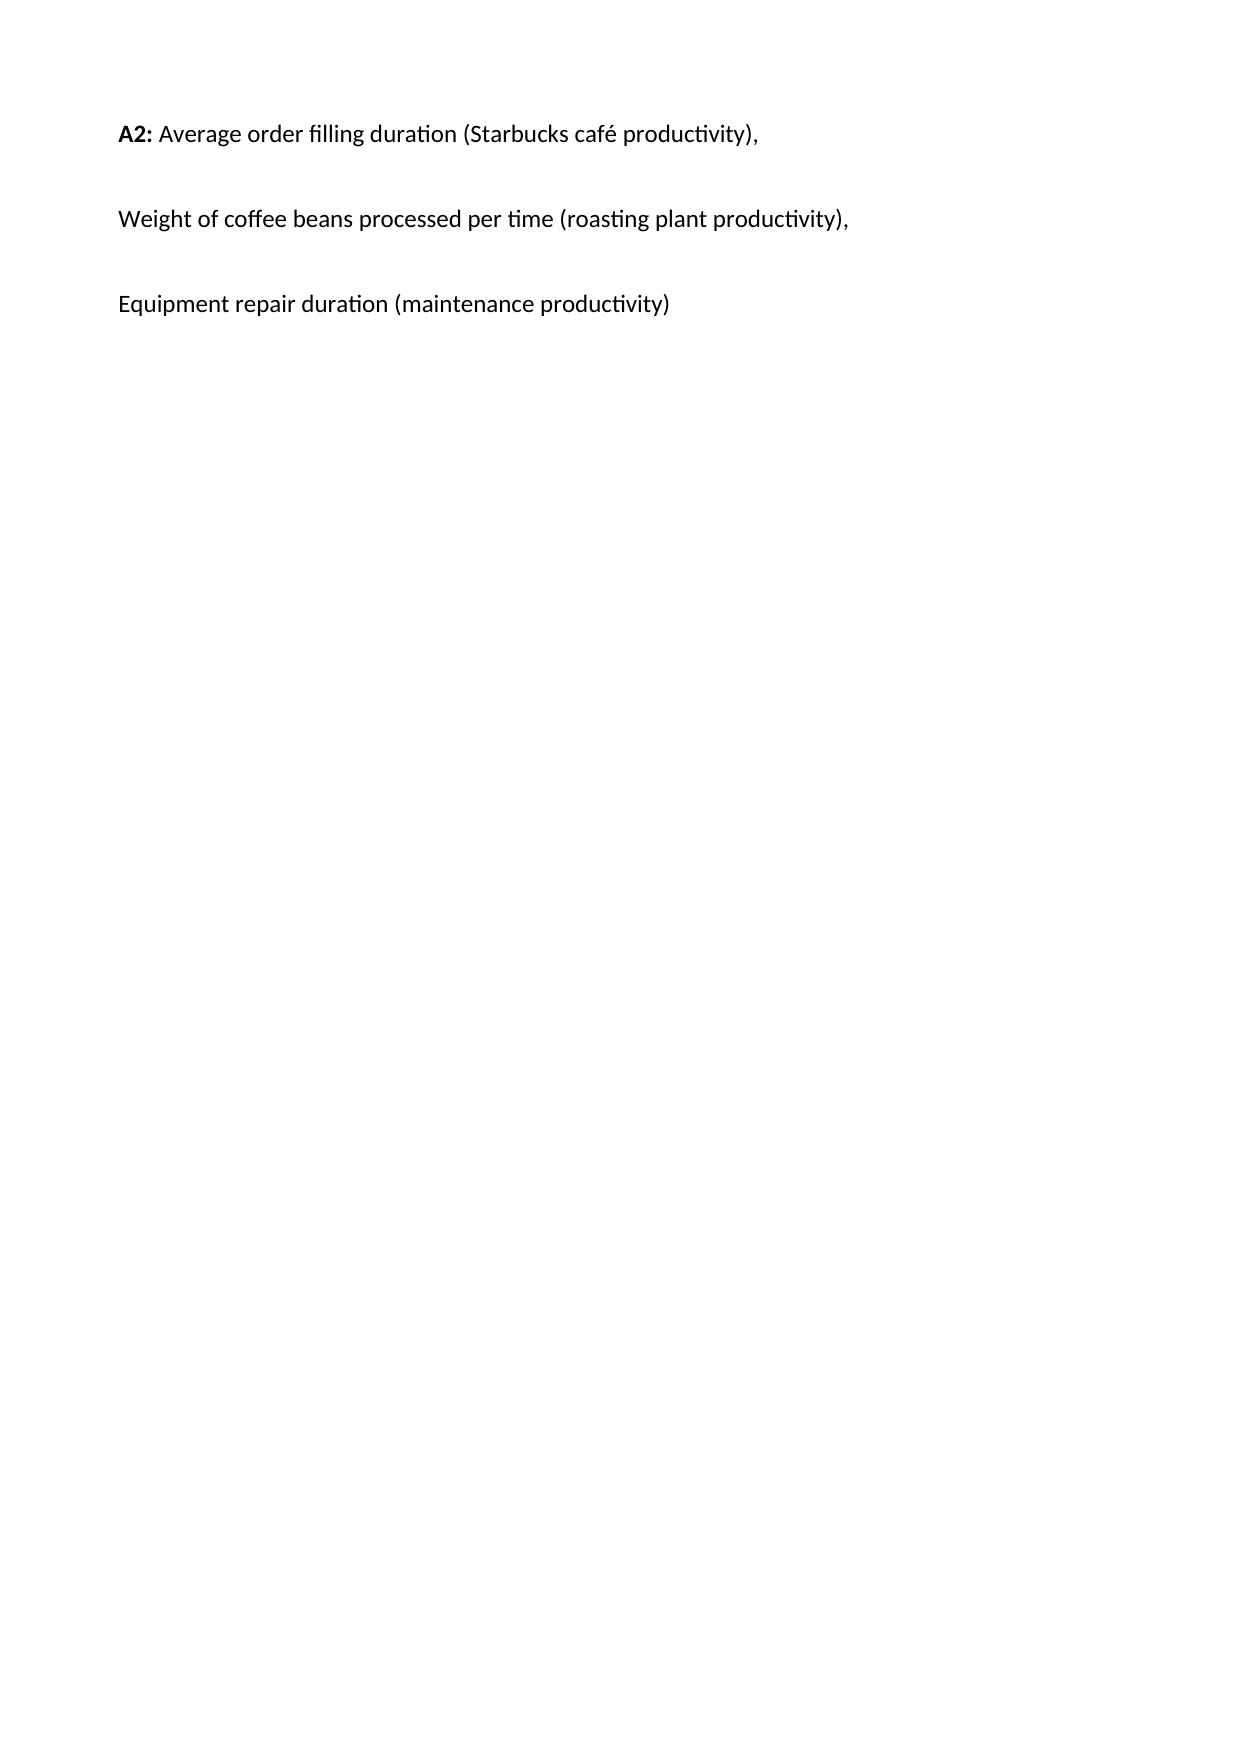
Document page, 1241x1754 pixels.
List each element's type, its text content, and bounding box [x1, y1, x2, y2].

text Equipment repair duration (maintenance productivity) [118, 288, 1122, 319]
text Weight of coffee beans processed per time (roasting plant productivity), [118, 203, 1122, 234]
text A2: Average order filling duration (Starbucks café productivity), [118, 118, 1122, 149]
